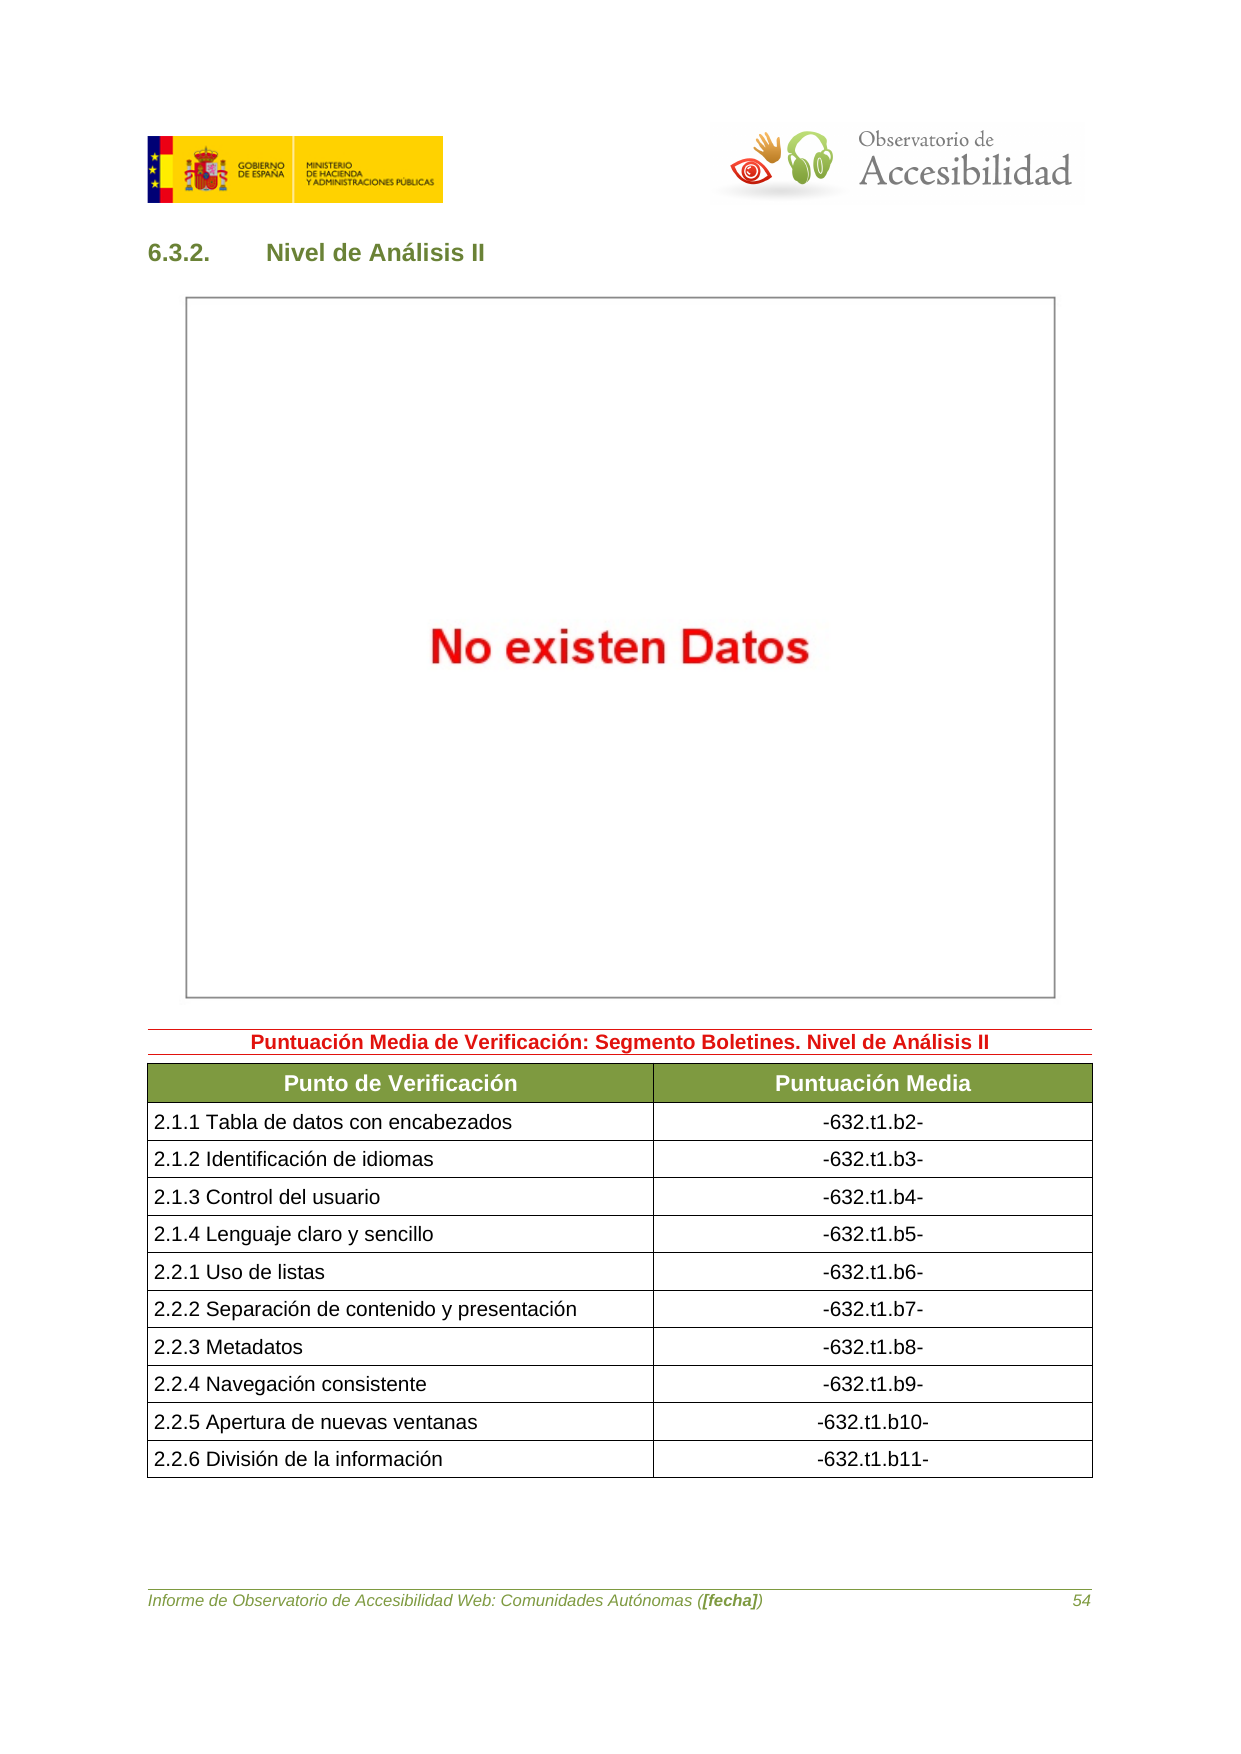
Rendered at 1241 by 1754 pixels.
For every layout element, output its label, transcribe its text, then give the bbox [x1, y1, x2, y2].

picture [178, 294, 1062, 1005]
table_cell -632.t1.b2- [654, 1103, 1092, 1140]
table_cell 2.2.1 Uso de listas [148, 1253, 653, 1290]
list Nivel de Análisis II [148, 238, 1092, 267]
table_cell -632.t1.b8- [654, 1328, 1092, 1365]
table_header Puntuación Media [654, 1064, 1092, 1102]
table_cell -632.t1.b11- [654, 1441, 1092, 1477]
table_cell 2.2.3 Metadatos [148, 1328, 653, 1365]
picture [710, 122, 1086, 205]
table_cell 2.2.5 Apertura de nuevas ventanas [148, 1403, 653, 1440]
table_cell 2.2.2 Separación de contenido y presentación [148, 1291, 653, 1327]
table_cell -632.t1.b6- [654, 1253, 1092, 1290]
table_cell -632.t1.b7- [654, 1291, 1092, 1327]
table_cell 2.1.1 Tabla de datos con encabezados [148, 1103, 653, 1140]
table_cell -632.t1.b3- [654, 1141, 1092, 1177]
table_cell 2.2.6 División de la información [148, 1441, 653, 1477]
table_cell 2.1.2 Identificación de idiomas [148, 1141, 653, 1177]
text Puntuación Media de Verificación: Segmento Boletines. Nivel de Análisis II [148, 1030, 1092, 1054]
table_header Punto de Verificación [148, 1064, 653, 1102]
picture [147, 136, 443, 203]
table_cell 2.1.4 Lenguaje claro y sencillo [148, 1216, 653, 1252]
table_cell 2.1.3 Control del usuario [148, 1178, 653, 1215]
table_cell 2.2.4 Navegación consistente [148, 1366, 653, 1402]
table_cell -632.t1.b9- [654, 1366, 1092, 1402]
table_cell -632.t1.b5- [654, 1216, 1092, 1252]
table_cell -632.t1.b10- [654, 1403, 1092, 1440]
table_cell -632.t1.b4- [654, 1178, 1092, 1215]
